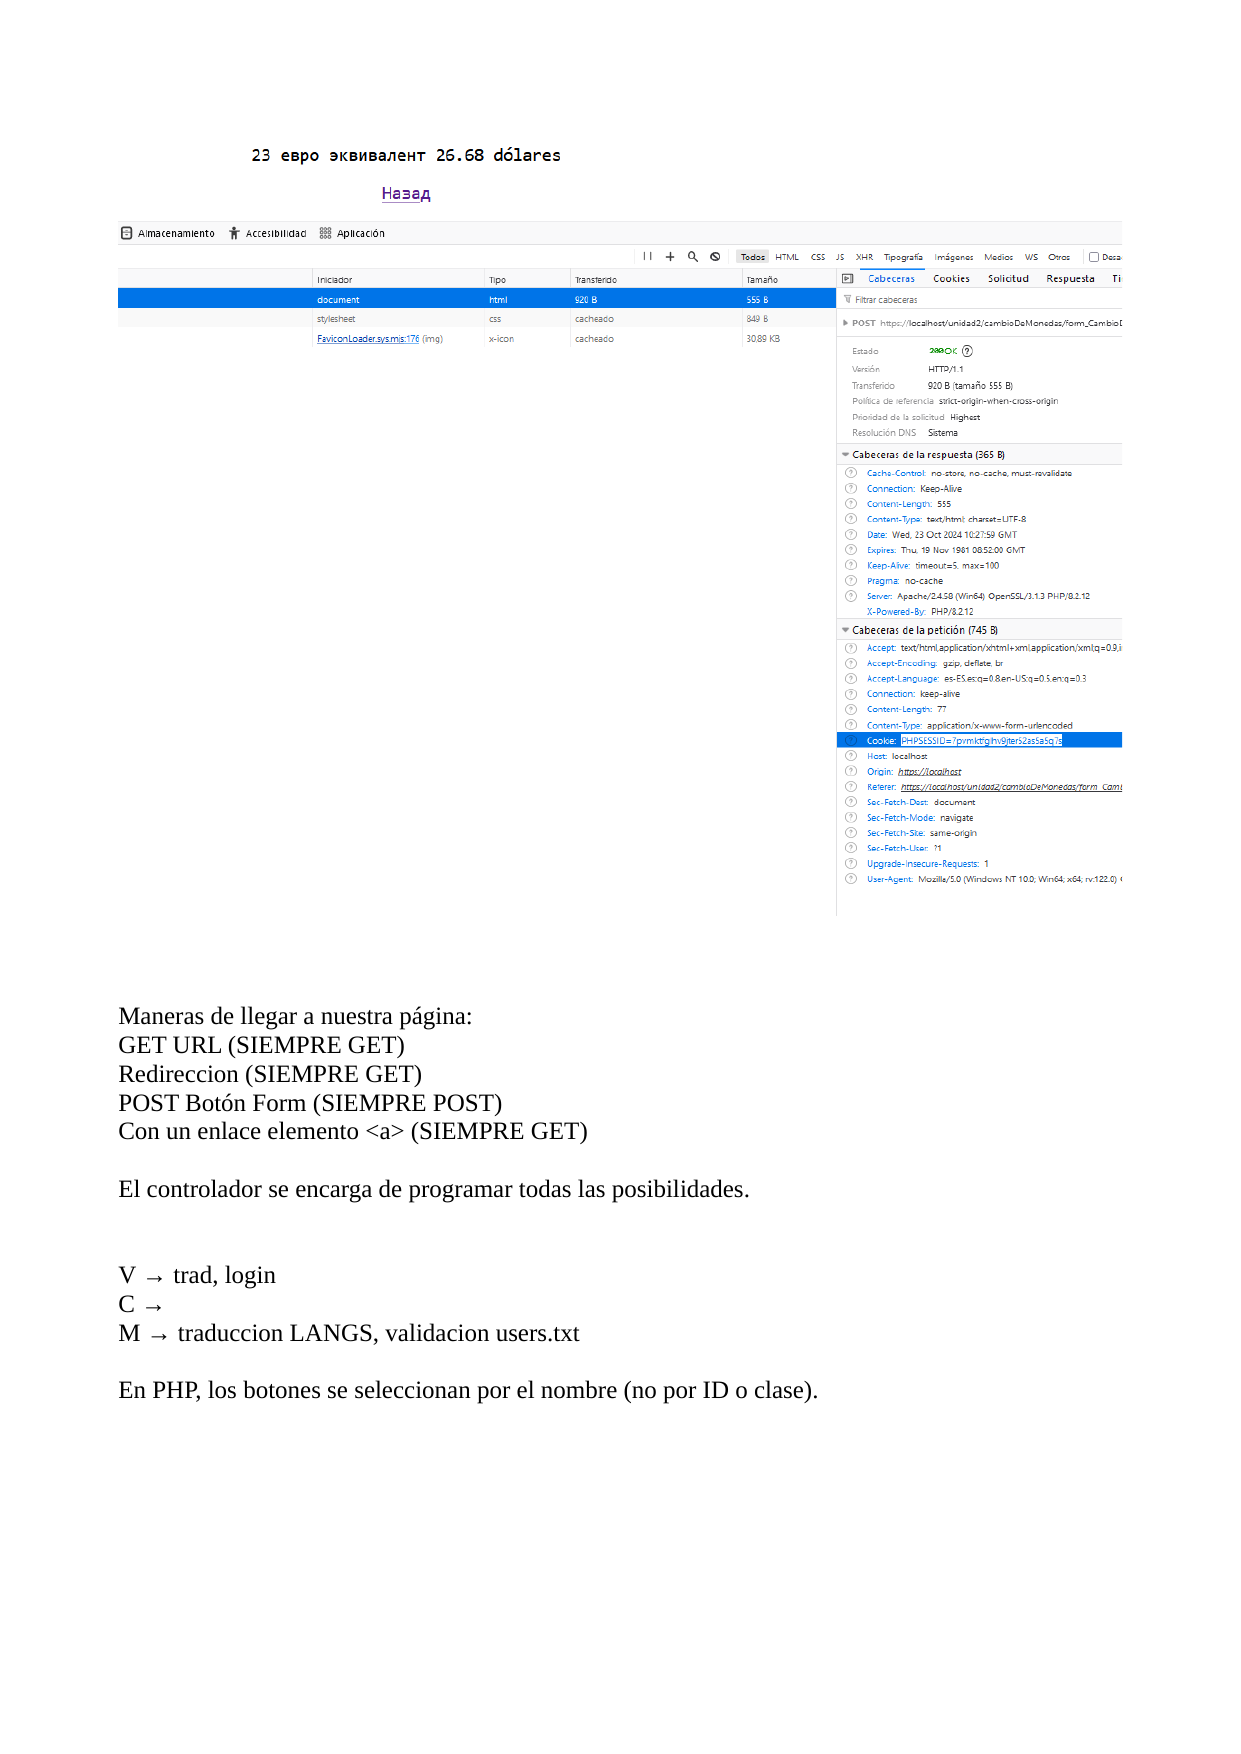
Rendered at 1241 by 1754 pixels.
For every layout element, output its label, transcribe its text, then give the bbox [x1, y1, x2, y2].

text C → [118, 1289, 1122, 1318]
text GET URL (SIEMPRE GET) [118, 1030, 1122, 1059]
text M → traduccion LANGS, validacion users.txt [118, 1318, 1122, 1346]
text En PHP, los botones se seleccionan por el nombre (no por ID o clase). [118, 1375, 1122, 1404]
text El controlador se encarga de programar todas las posibilidades. [118, 1174, 1122, 1203]
text V → trad, login [118, 1260, 1122, 1289]
text Con un enlace elemento <a> (SIEMPRE GET) [118, 1116, 1122, 1145]
text Maneras de llegar a nuestra página: [118, 1001, 1122, 1030]
picture [118, 118, 1123, 916]
text Redireccion (SIEMPRE GET) [118, 1059, 1122, 1088]
text POST Botón Form (SIEMPRE POST) [118, 1088, 1122, 1116]
